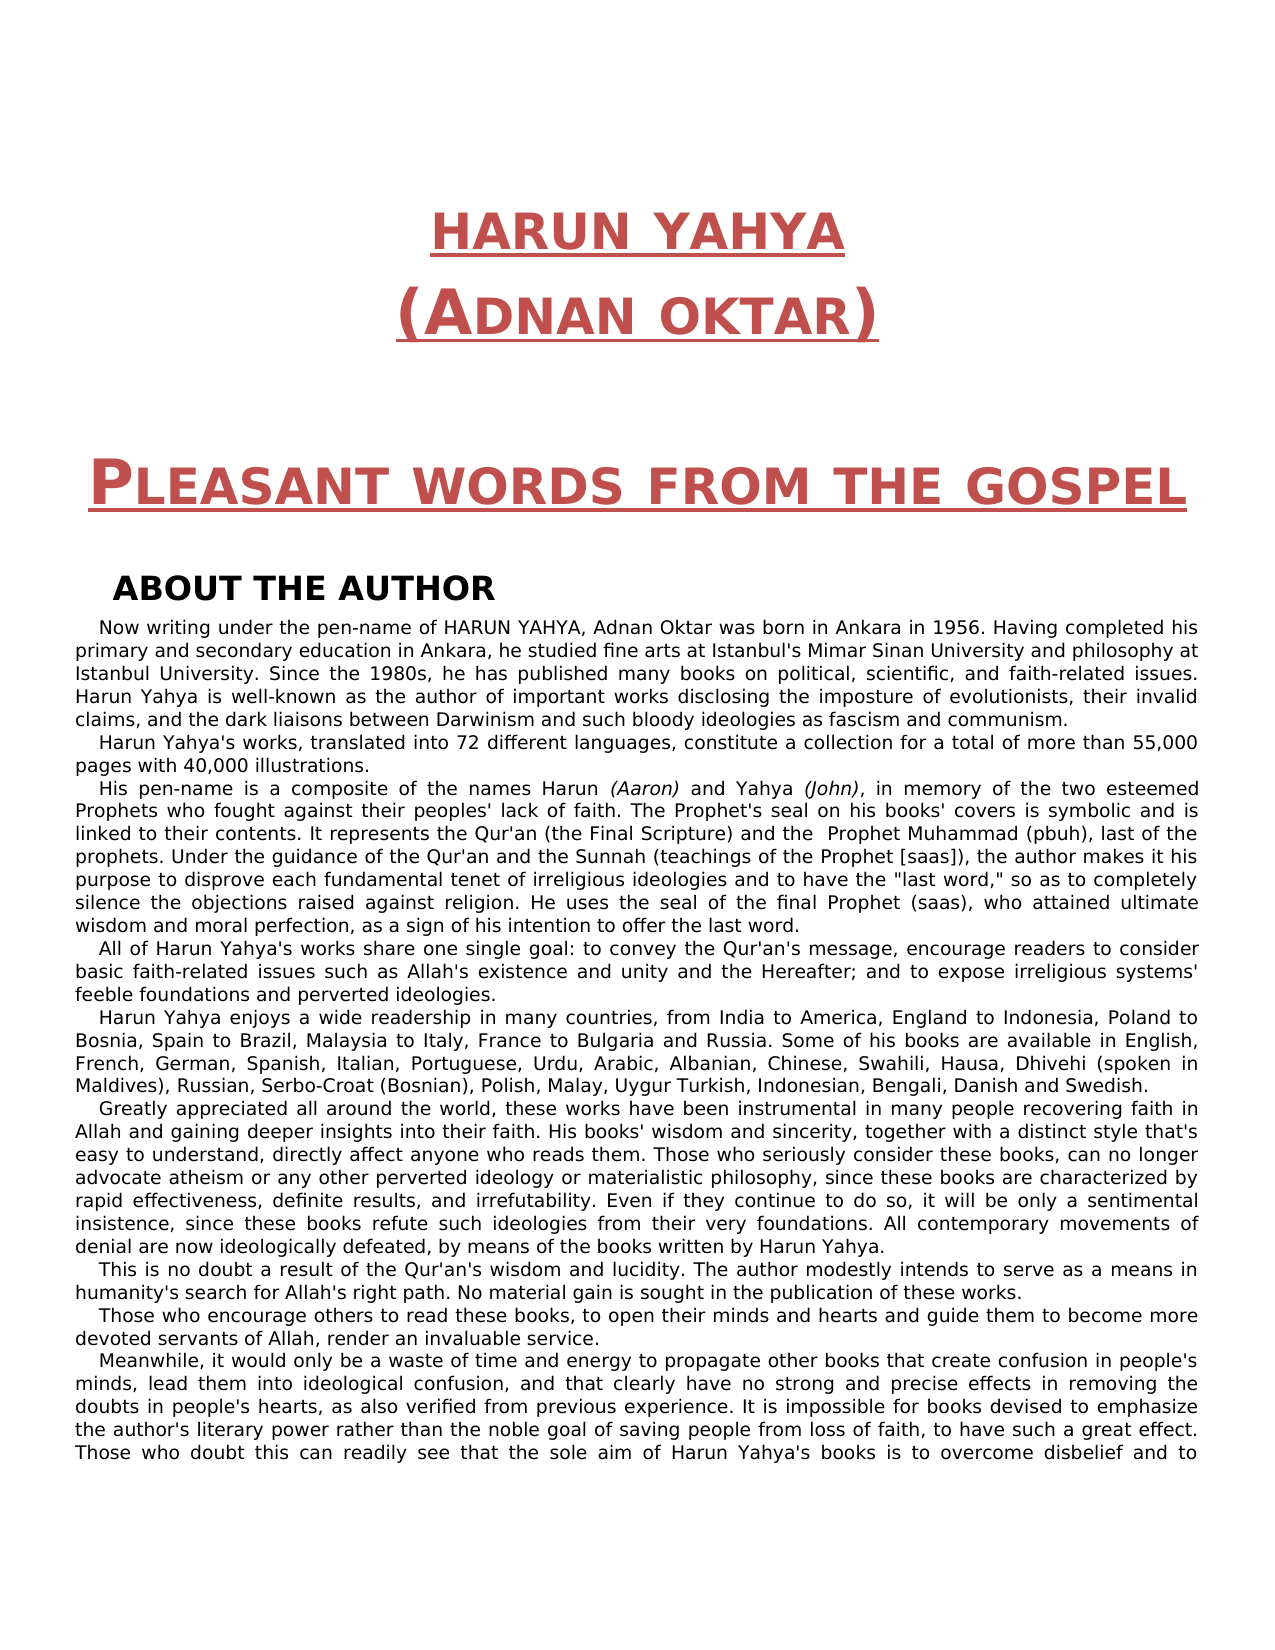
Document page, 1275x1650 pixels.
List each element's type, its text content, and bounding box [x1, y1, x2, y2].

text Those who encourage others to read these books, to open their minds and hearts and guide them to become more devoted servants of Allah, render an invaluable service. [75, 1304, 1200, 1349]
text Meanwhile, it would only be a waste of time and energy to propagate other books that create confusion in people's minds, lead them into ideological confusion, and that clearly have no strong and precise effects in removing the doubts in people's hearts, as also verified from previous experience. It is impossible for books devised to emphasize the author's literary power rather than the noble goal of saving people from loss of faith, to have such a great effect. Those who doubt this can readily see that the sole aim of Harun Yahya's books is to overcome disbelief and to [75, 1349, 1200, 1464]
subtitle Pleasant words from the gospel [75, 447, 1200, 519]
text All of Harun Yahya's works share one single goal: to convey the Qur'an's message, encourage readers to consider basic faith-related issues such as Allah's existence and unity and the Hereafter; and to expose irreligious systems' feeble foundations and perverted ideologies. [75, 937, 1200, 1006]
text Harun Yahya enjoys a wide readership in many countries, from India to America, England to Indonesia, Poland to Bosnia, Spain to Brazil, Malaysia to Italy, France to Bulgaria and Russia. Some of his books are available in English, French, German, Spanish, Italian, Portuguese, Urdu, Arabic, Albanian, Chinese, Swahili, Hausa, Dhivehi (spoken in Maldives), Russian, Serbo-Croat (Bosnian), Polish, Malay, Uygur Turkish, Indonesian, Bengali, Danish and Swedish. [75, 1006, 1200, 1097]
text His pen-name is a composite of the names Harun (Aaron) and Yahya (John), in memory of the two esteemed Prophets who fought against their peoples' lack of faith. The Prophet's seal on his books' covers is symbolic and is linked to their contents. It represents the Qur'an (the Final Scripture) and the Prophet Muhammad (pbuh), last of the prophets. Under the guidance of the Qur'an and the Sunnah (teachings of the Prophet [saas]), the author makes it his purpose to disprove each fundamental tenet of irreligious ideologies and to have the "last word," so as to completely silence the objections raised against religion. He uses the seal of the final Prophet (saas), who attained ultimate wisdom and moral perfection, as a sign of his intention to offer the last word. [75, 777, 1200, 937]
text Harun Yahya's works, translated into 72 different languages, constitute a collection for a total of more than 55,000 pages with 40,000 illustrations. [75, 731, 1200, 777]
text Now writing under the pen-name of HARUN YAHYA, Adnan Oktar was born in Ankara in 1956. Having completed his primary and secondary education in Ankara, he studied fine arts at Istanbul's Mimar Sinan University and philosophy at Istanbul University. Since the 1980s, he has published many books on political, scientific, and faith-related issues. Harun Yahya is well-known as the author of important works disclosing the imposture of evolutionists, their invalid claims, and the dark liaisons between Darwinism and such bloody ideologies as fascism and communism. [75, 616, 1200, 731]
subtitle (Adnan oktar) [75, 277, 1200, 349]
subtitle ABOUT THE AUTHOR [112, 569, 1200, 608]
subtitle harun yahya [75, 191, 1200, 264]
text This is no doubt a result of the Qur'an's wisdom and lucidity. The author modestly intends to serve as a means in humanity's search for Allah's right path. No material gain is sought in the publication of these works. [75, 1258, 1200, 1304]
text Greatly appreciated all around the world, these works have been instrumental in many people recovering faith in Allah and gaining deeper insights into their faith. His books' wisdom and sincerity, together with a distinct style that's easy to understand, directly affect anyone who reads them. Those who seriously consider these books, can no longer advocate atheism or any other perverted ideology or materialistic philosophy, since these books are characterized by rapid effectiveness, definite results, and irrefutability. Even if they continue to do so, it will be only a sentimental insistence, since these books refute such ideologies from their very foundations. All contemporary movements of denial are now ideologically defeated, by means of the books written by Harun Yahya. [75, 1097, 1200, 1258]
